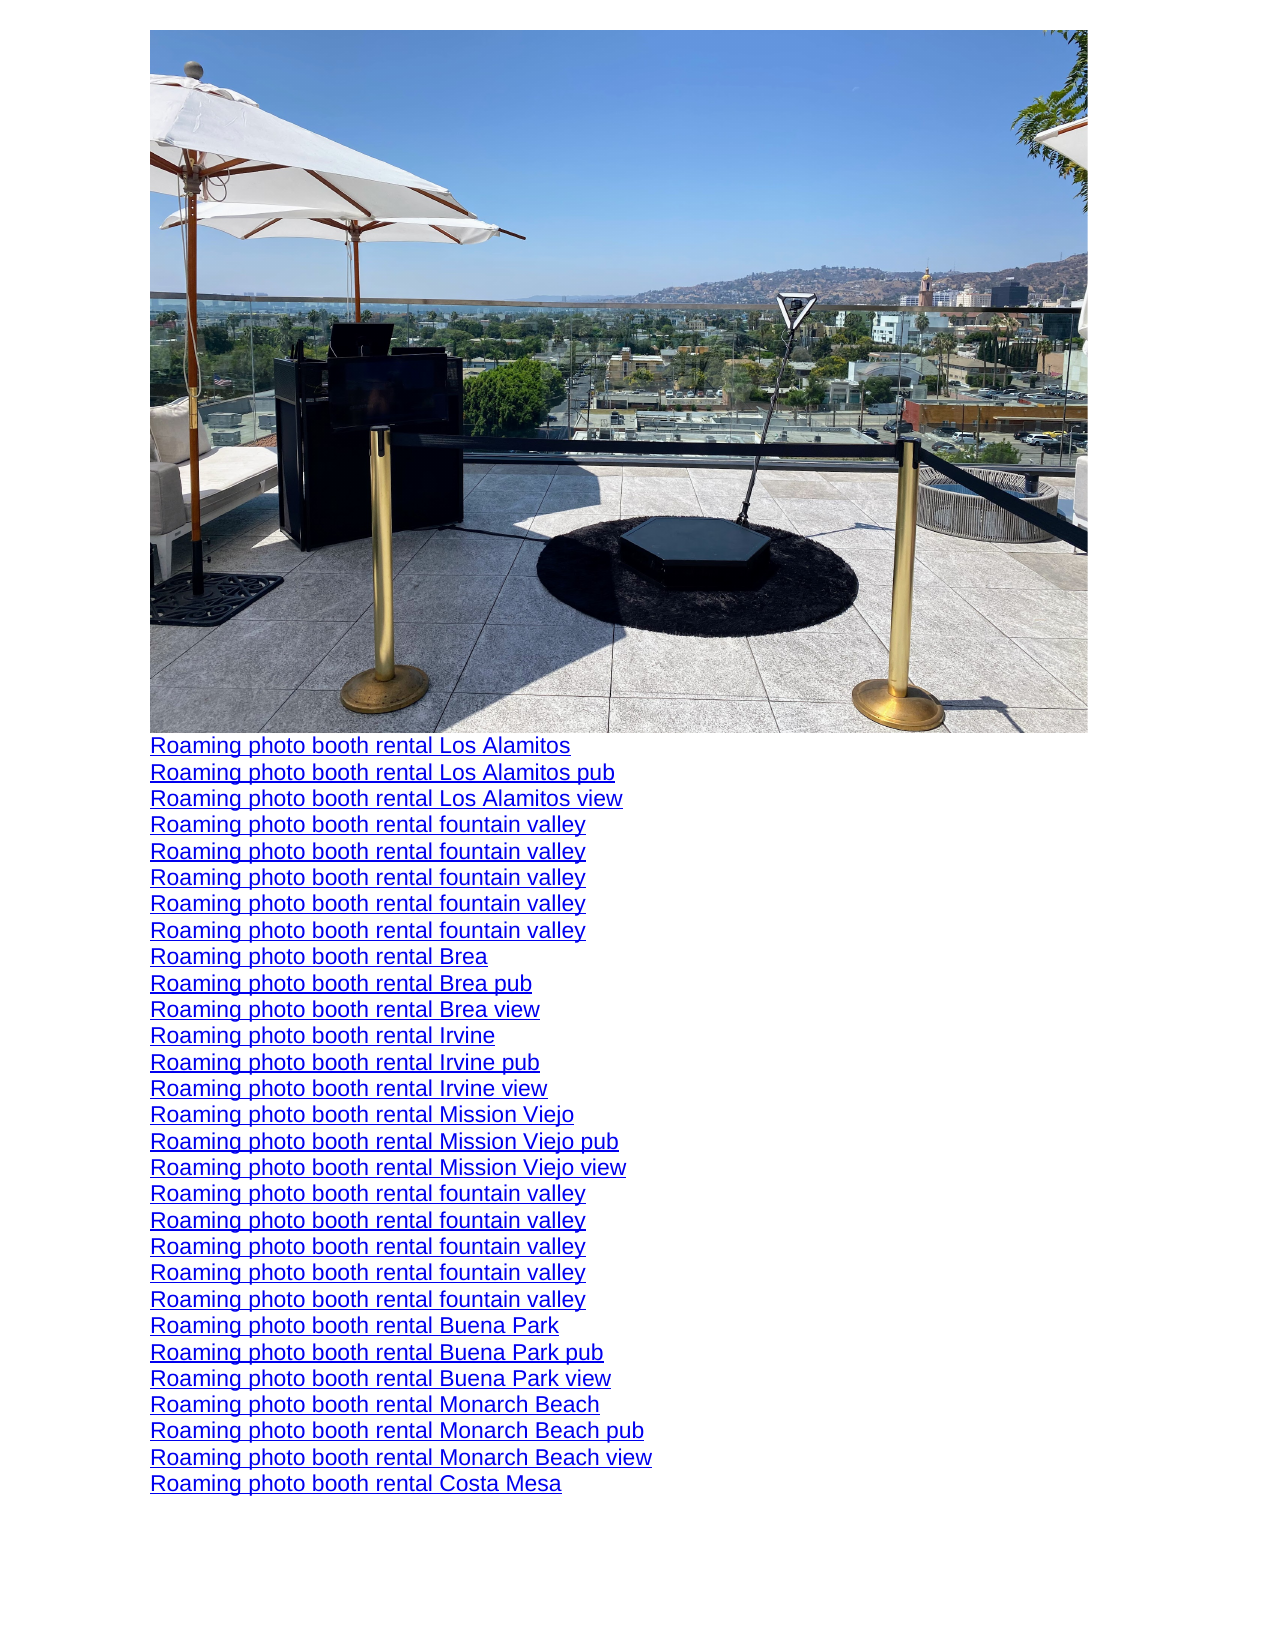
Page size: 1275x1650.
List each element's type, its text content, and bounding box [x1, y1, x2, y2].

text Roaming photo booth rental Costa Mesa [150, 1470, 1125, 1497]
text Roaming photo booth rental fountain valley [150, 917, 1125, 943]
text Roaming photo booth rental fountain valley [150, 1207, 1125, 1233]
text Roaming photo booth rental Mission Viejo pub [150, 1128, 1125, 1154]
text Roaming photo booth rental Irvine [150, 1022, 1125, 1048]
text Roaming photo booth rental Irvine pub [150, 1048, 1125, 1075]
text Roaming photo booth rental fountain valley [150, 1259, 1125, 1286]
text Roaming photo booth rental Los Alamitos pub [150, 759, 1125, 785]
text Roaming photo booth rental Monarch Beach view [150, 1444, 1125, 1470]
text Roaming photo booth rental Buena Park pub [150, 1338, 1125, 1365]
text Roaming photo booth rental Buena Park [150, 1312, 1125, 1338]
text Roaming photo booth rental fountain valley [150, 811, 1125, 838]
text Roaming photo booth rental Buena Park view [150, 1365, 1125, 1391]
text Roaming photo booth rental Brea pub [150, 969, 1125, 996]
text Roaming photo booth rental Brea view [150, 996, 1125, 1022]
text Roaming photo booth rental Mission Viejo view [150, 1154, 1125, 1180]
text Roaming photo booth rental Monarch Beach pub [150, 1417, 1125, 1444]
text Roaming photo booth rental fountain valley [150, 890, 1125, 917]
text Roaming photo booth rental Mission Viejo [150, 1101, 1125, 1128]
text Roaming photo booth rental Brea [150, 943, 1125, 969]
text Roaming photo booth rental Irvine view [150, 1075, 1125, 1101]
text Roaming photo booth rental Monarch Beach [150, 1391, 1125, 1417]
text Roaming photo booth rental fountain valley [150, 1286, 1125, 1312]
picture [150, 30, 1088, 733]
text Roaming photo booth rental Los Alamitos view [150, 785, 1125, 811]
text Roaming photo booth rental fountain valley [150, 1180, 1125, 1207]
text Roaming photo booth rental fountain valley [150, 838, 1125, 864]
text Roaming photo booth rental fountain valley [150, 1233, 1125, 1259]
text Roaming photo booth rental Los Alamitos [150, 732, 1125, 759]
text Roaming photo booth rental fountain valley [150, 864, 1125, 890]
